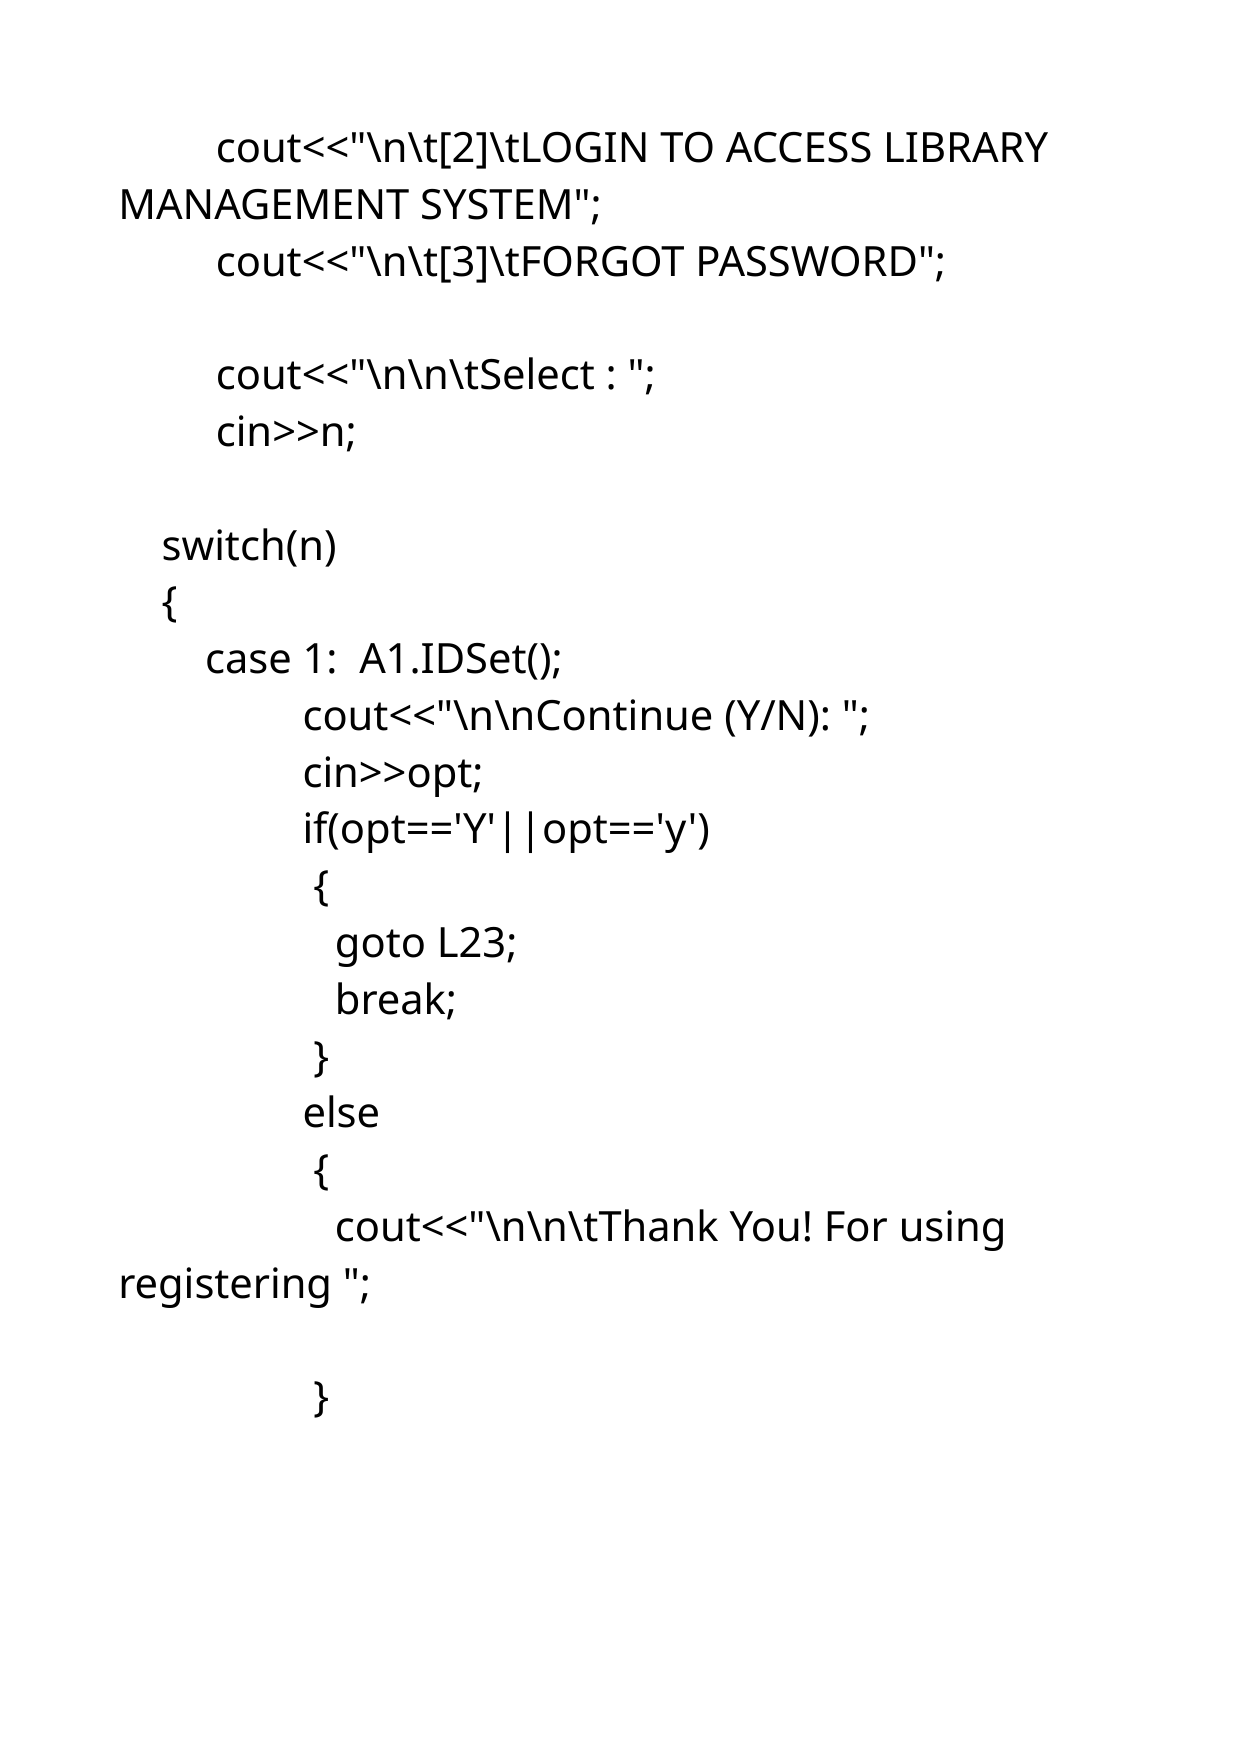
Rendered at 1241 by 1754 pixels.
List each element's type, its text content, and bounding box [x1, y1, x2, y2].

text cout<<"\n\nContinue (Y/N): "; [118, 686, 1122, 743]
text else [118, 1083, 1122, 1140]
text break; [118, 970, 1122, 1026]
text case 1: A1.IDSet(); [118, 629, 1122, 686]
text cout<<"\n\t[3]\tFORGOT PASSWORD"; [118, 232, 1122, 288]
text switch(n) [118, 516, 1122, 572]
text } [118, 1367, 1122, 1424]
text if(opt=='Y'||opt=='y') [118, 799, 1122, 856]
text cout<<"\n\n\tSelect : "; [118, 345, 1122, 402]
text { [118, 1140, 1122, 1197]
text } [118, 1026, 1122, 1083]
text goto L23; [118, 913, 1122, 970]
text cin>>n; [118, 402, 1122, 459]
text { [118, 572, 1122, 629]
text cout<<"\n\t[2]\tLOGIN TO ACCESS LIBRARY MANAGEMENT SYSTEM"; [118, 118, 1122, 232]
text cin>>opt; [118, 743, 1122, 799]
text cout<<"\n\n\tThank You! For using registering "; [118, 1197, 1122, 1310]
text { [118, 856, 1122, 913]
